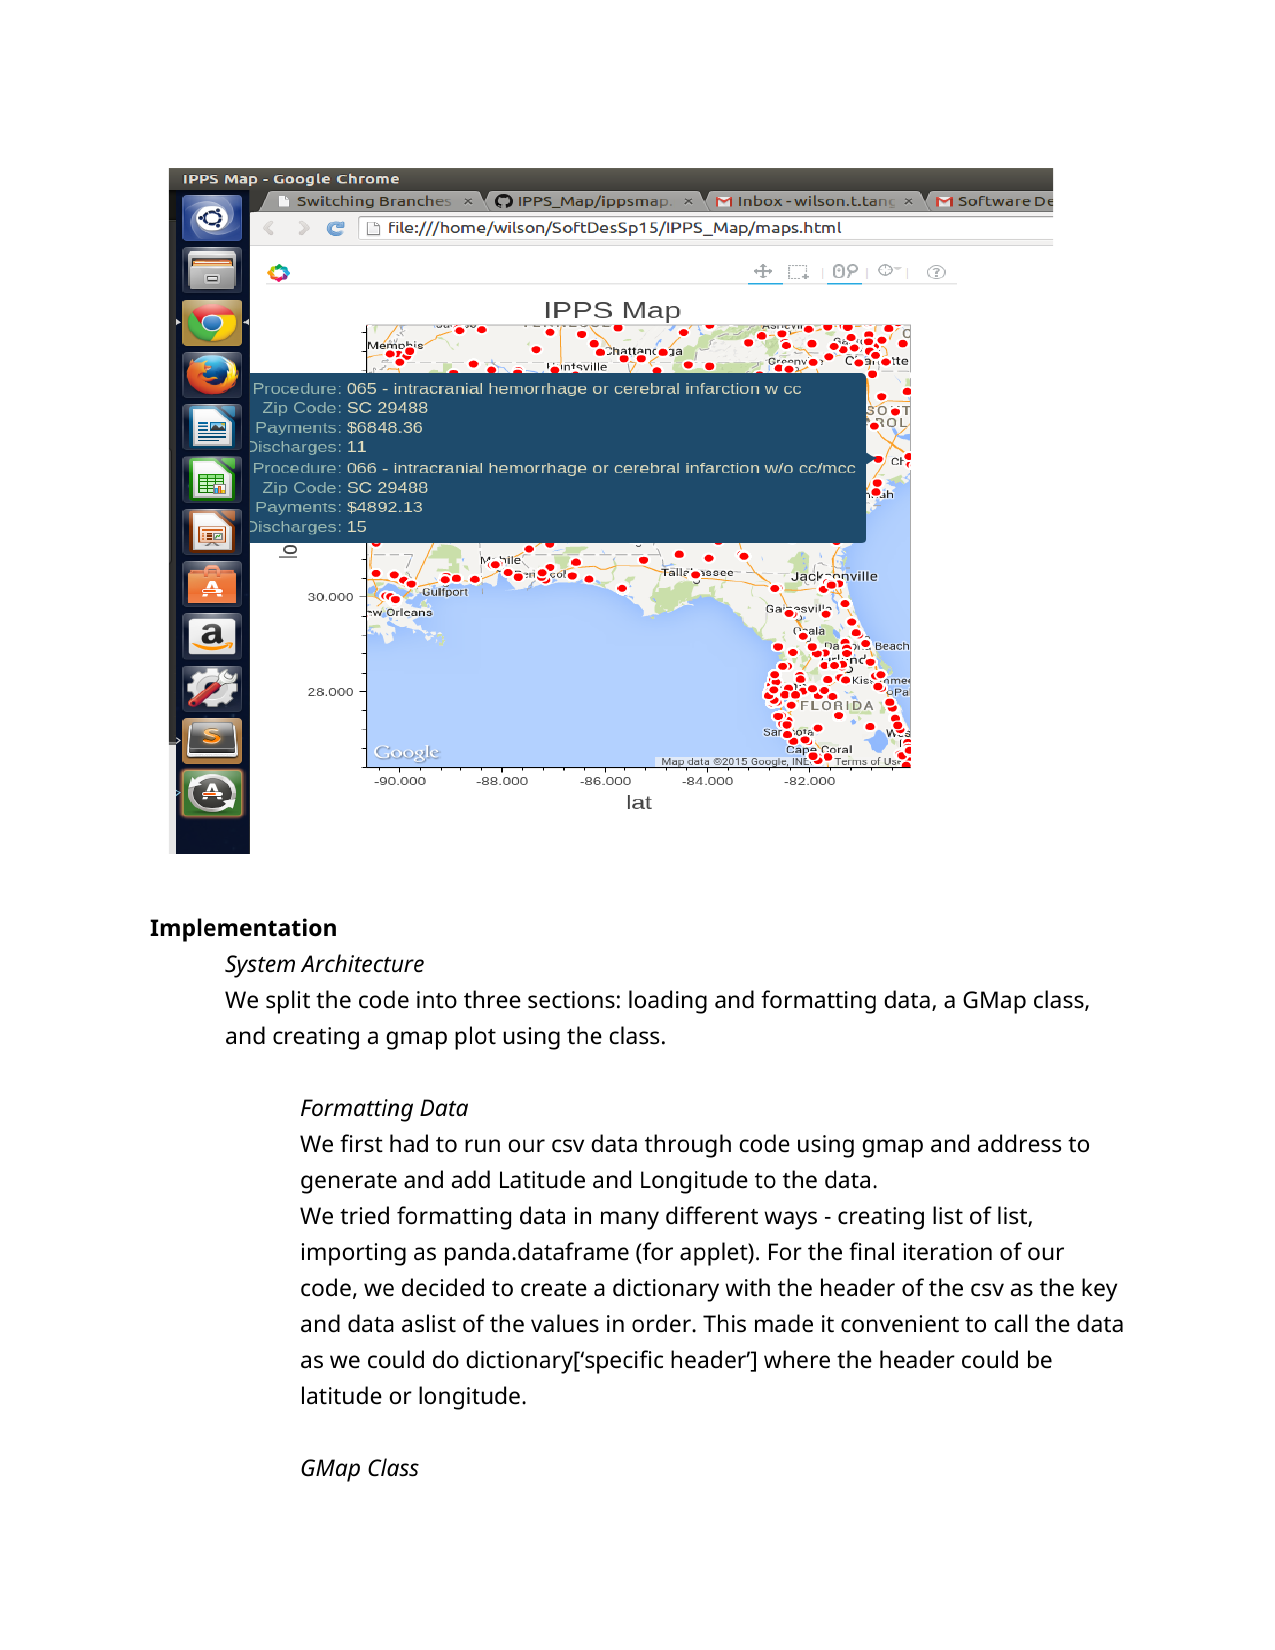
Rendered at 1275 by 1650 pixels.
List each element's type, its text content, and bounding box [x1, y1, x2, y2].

text GMap Class [225, 1451, 1125, 1483]
text System Architecture [150, 948, 1125, 979]
text We tried formatting data in many different ways - creating list of list, importing as panda.dataframe (for applet). For the final iteration of our code, we decided to create a dictionary with the header of the csv as the key and data aslist of the values in order. This made it convenient to call the data as we could do dictionary[‘specific header’] where the header could be latitude or longitude. [300, 1200, 1125, 1411]
text Formatting Data [225, 1092, 1125, 1123]
text We split the code into three sections: loading and formatting data, a GMap class, and creating a gmap plot using the class. [225, 984, 1125, 1051]
text We first had to run our csv data through code using gmap and address to generate and add Latitude and Longitude to the data. [300, 1128, 1125, 1195]
picture [168, 168, 1054, 854]
text Implementation [150, 912, 1125, 944]
